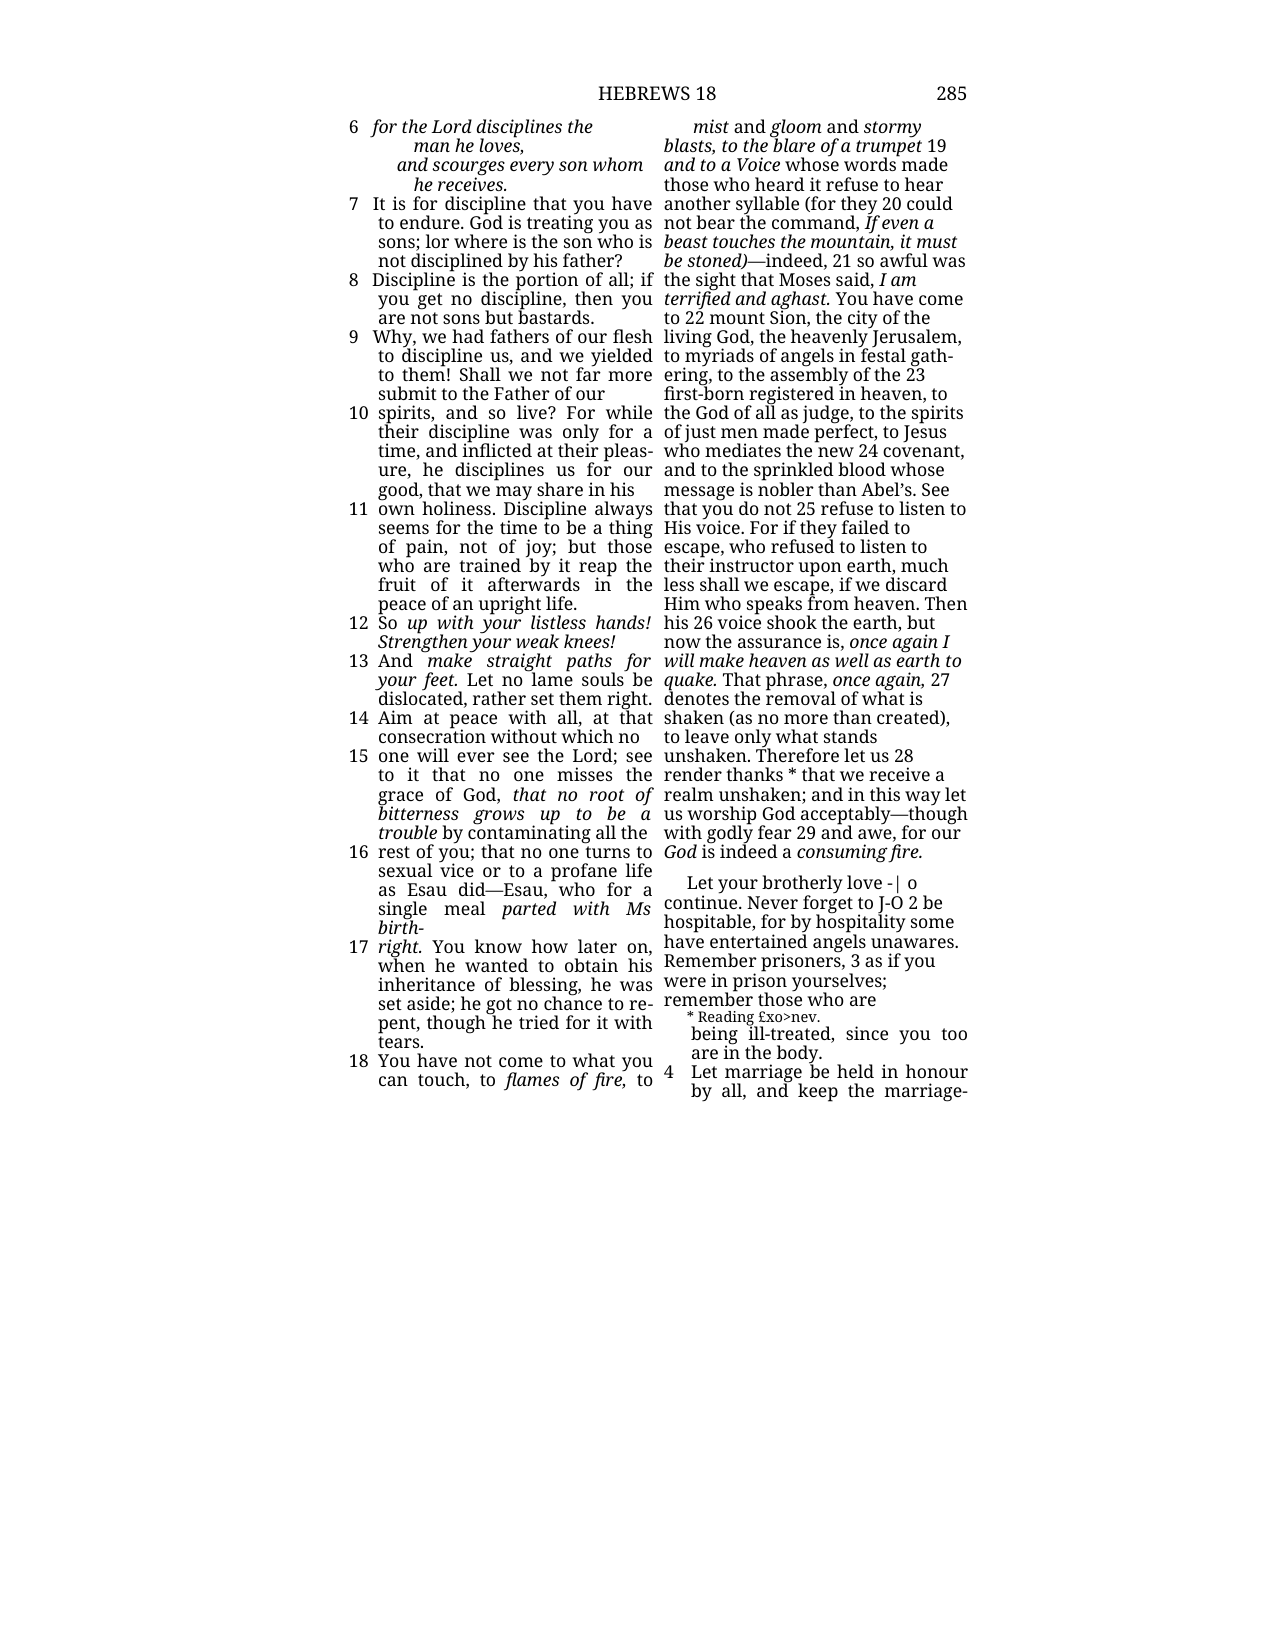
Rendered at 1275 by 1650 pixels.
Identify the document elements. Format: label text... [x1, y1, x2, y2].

list Aim at peace with all, at that consecration without which no [349, 709, 653, 748]
list Let marriage be held in honour by all, and keep the marriage- [664, 1063, 968, 1101]
text blasts, to the blare of a trumpet 19 and to a Voice whose words made those who heard it refuse to hear another syllable (for they 20 could not bear the command, If even a beast touches the moun­tain, it must be stoned)—indeed, 21 so awful was the sight that Moses said, I am terrified and aghast. You have come to 22 mount Sion, the city of the living God, the heavenly Jerusalem, to myriads of angels in festal gath­ering, to the assembly of the 23 first-born registered in heaven, to the God of all as judge, to the spirits of just men made perfect, to Jesus who mediates the new 24 covenant, and to the sprinkled blood whose message is nobler than Abel’s. See that you do not 25 refuse to listen to His voice. For if they failed to escape, who re­fused to listen to their instructor upon earth, much less shall we escape, if we discard Him who speaks from heaven. Then his 26 voice shook the earth, but now the assurance is, once again I will make heaven as well as earth to quake. That phrase, once again, 27 denotes the removal of what is shaken (as no more than cre­ated), to leave only what stands unshaken. Therefore let us 28 render thanks * that we receive a realm unshaken; and in this way let us worship God accept­ably—though with godly fear 29 and awe, for our God is indeed a consuming fire. [664, 138, 968, 862]
list rest of you; that no one turns to sexual vice or to a profane life as Esau did—Esau, who for a single meal parted with Ms birth- [349, 843, 653, 938]
text man he loves, [413, 138, 653, 157]
text * Reading £xo>nev. [664, 1010, 968, 1025]
list one will ever see the Lord; see to it that no one misses the grace of God, that no root of bitterness grows up to be a trouble by contaminating all the [349, 748, 653, 843]
list mist and gloom and stormy [664, 118, 968, 138]
list And make straight paths for your feet. Let no lame souls be dislocated, rather set them right. [349, 652, 653, 709]
list own holiness. Discipline always seems for the time to be a thing of pain, not of joy; but those who are trained by it reap the fruit of it afterwards in the peace of an upright life. [349, 500, 653, 614]
list Discipline is the portion of all; if you get no discipline, then you are not sons but bastards. [349, 271, 653, 328]
text being ill-treated, since you too are in the body. [691, 1025, 968, 1063]
text Let your brotherly love -| o continue. Never forget to J-O 2 be hospitable, for by hospitality some have entertained angels unawares. Remember prisoners, 3 as if you were in prison your­selves; remember those who are [664, 874, 968, 1010]
list right. You know how later on, when he wanted to obtain his inheritance of blessing, he was set aside; he got no chance to re­pent, though he tried for it with tears. [349, 938, 653, 1053]
list You have not come to what you can touch, to flames of fire, to [349, 1053, 653, 1091]
text and scourges every son whom he receives. [397, 157, 653, 195]
list So up with your listless hands! Strengthen your weak knees! [349, 614, 653, 652]
list for the Lord disciplines the [349, 118, 653, 138]
list spirits, and so live? For while their discipline was only for a time, and inflicted at their pleas­ure, he disciplines us for our good, that we may share in his [349, 404, 653, 500]
list Why, we had fathers of our flesh to discipline us, and we yielded to them! Shall we not far more submit to the Father of our [349, 328, 653, 404]
list It is for discipline that you have to endure. God is treating you as sons; lor where is the son who is not disciplined by his father? [349, 195, 653, 271]
